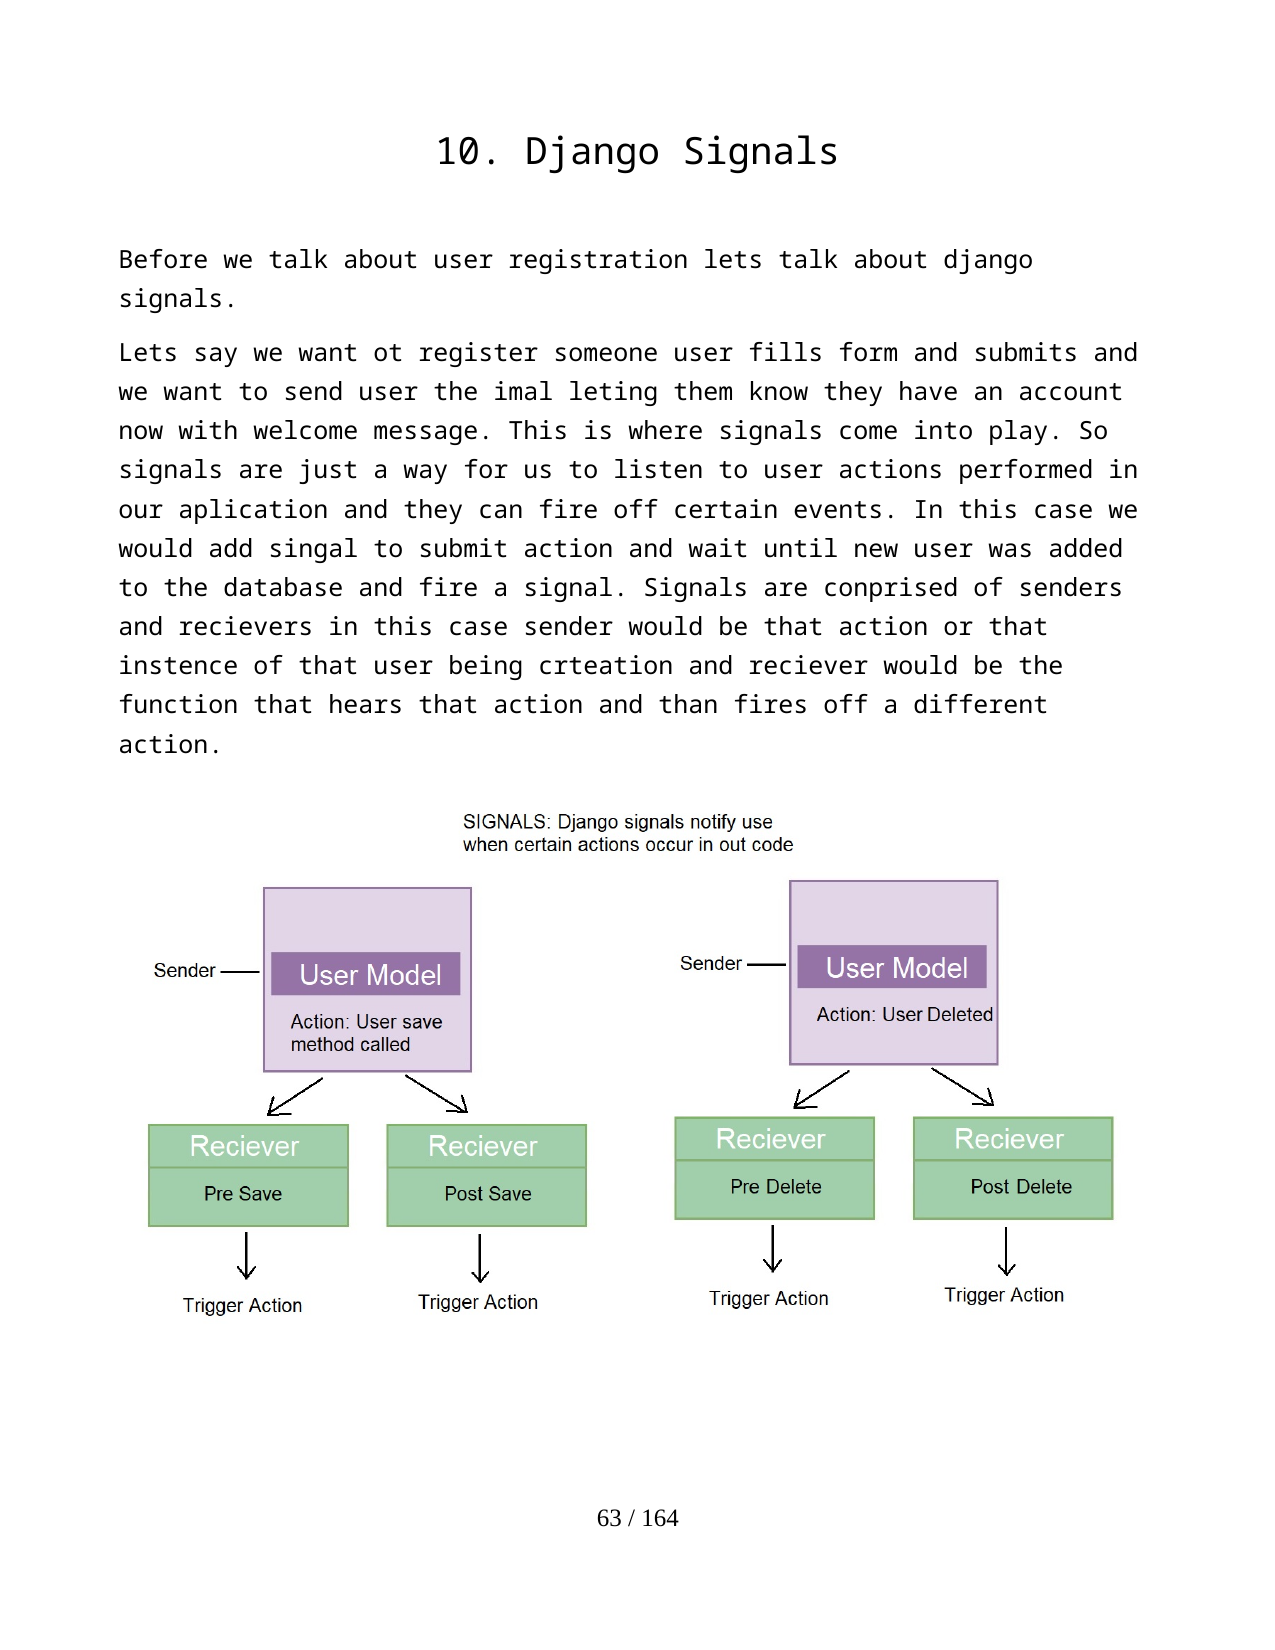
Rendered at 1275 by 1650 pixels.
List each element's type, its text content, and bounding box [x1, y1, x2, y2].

text Lets say we want ot register someone user fills form and submits and we want to send user the imal leting them know they have an account now with welcome message. This is where signals come into play. So signals are just a way for us to listen to user actions performed in our aplication and they can fire off certain events. In this case we would add singal to submit action and wait until new user was added to the database and fire a signal. Signals are conprised of senders and recievers in this case sender would be that action or that instence of that user being crteation and reciever would be the function that hears that action and than fires off a different action. [118, 334, 1157, 760]
subtitle 10. Django Signals [118, 124, 1157, 175]
text Before we talk about user registration lets talk about django signals. [118, 242, 1157, 315]
picture [118, 780, 1157, 1324]
